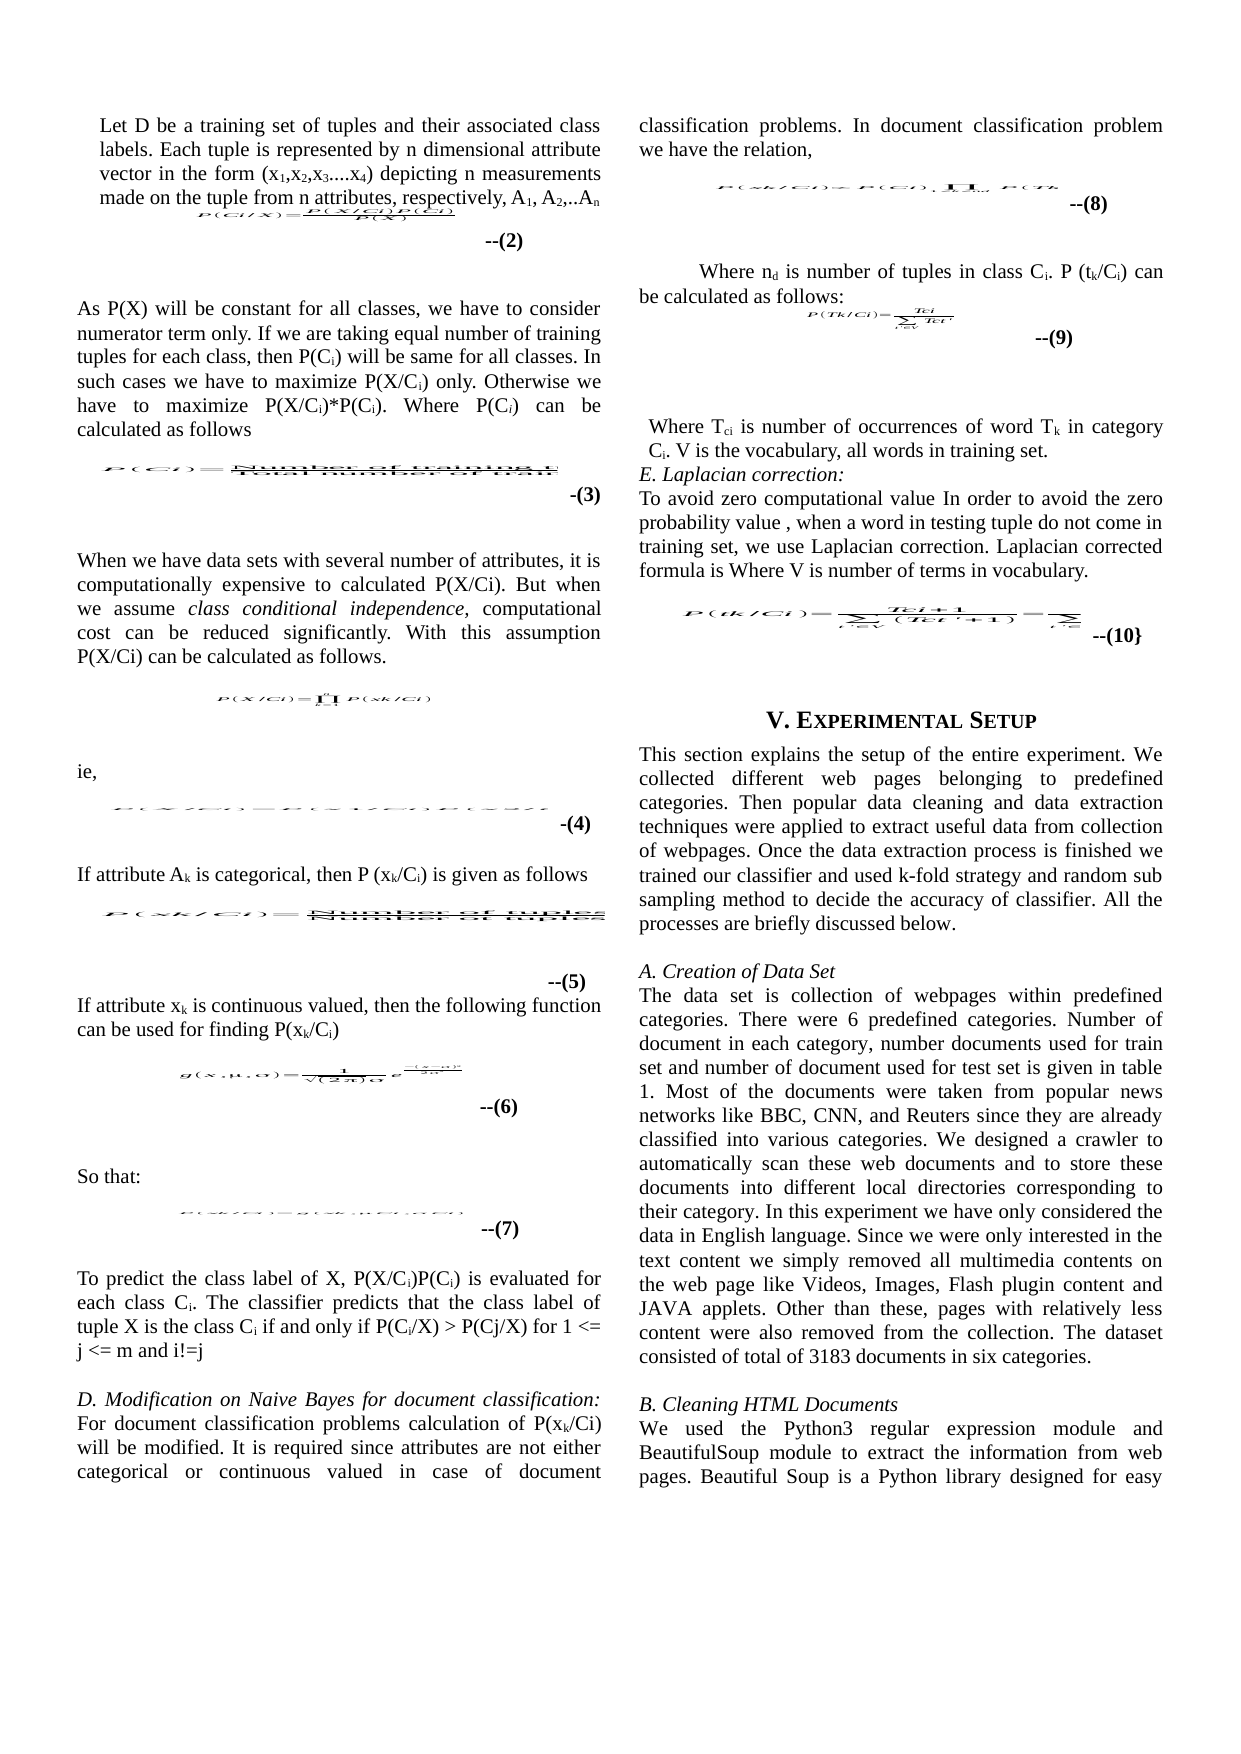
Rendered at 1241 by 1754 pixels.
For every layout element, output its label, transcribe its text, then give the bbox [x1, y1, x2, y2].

text Where Tci is number of occurrences of word Tk in category Ci. V is the vocabulary, all words in training set. [648, 414, 1163, 462]
text B. Cleaning HTML Documents [639, 1392, 1163, 1416]
text --(2) [99, 209, 601, 272]
text ie, [77, 759, 601, 783]
text As P(X) will be constant for all classes, we have to consider numerator term only. If we are taking equal number of training tuples for each class, then P(Ci) will be same for all classes. In such cases we have to maximize P(X/Ci) only. Otherwise we have to maximize P(X/Ci)*P(Ci). Where P(Ci) can be calculated as follows [77, 296, 601, 441]
text --(10} [639, 606, 1163, 688]
text --(7) [77, 1212, 601, 1242]
text --(6) [77, 1065, 601, 1140]
text D. Modification on Naive Bayes for document classification: For document classification problems calculation of P(xk/Ci) will be modified. It is required since attributes are not either categorical or continuous valued in case of document [77, 1387, 601, 1483]
text To predict the class label of X, P(X/Ci)P(Ci) is evaluated for each class Ci. The classifier predicts that the class label of tuple X is the class Ci if and only if P(Ci/X) > P(Cj/X) for 1 <= j <= m and i!=j [77, 1266, 601, 1362]
text The data set is collection of webpages within predefined categories. There were 6 predefined categories. Number of document in each category, number documents used for train set and number of document used for test set is given in table 1. Most of the documents were taken from popular news networks like BBC, CNN, and Reuters since they are already classified into various categories. We designed a crawler to automatically scan these web documents and to store these documents into different local directories corresponding to their category. In this experiment we have only considered the data in English language. Since we were only interested in the text content we simply removed all multimedia contents on the web page like Videos, Images, Flash plugin content and JAVA applets. Other than these, pages with relatively less content were also removed from the collection. The dataset consisted of total of 3183 documents in six categories. [639, 983, 1163, 1368]
text --(9) [639, 308, 1163, 390]
text --(5) [77, 969, 601, 993]
text If attribute xk is continuous valued, then the following function can be used for finding P(xk/Ci) [77, 993, 601, 1041]
text Where nd is number of tuples in class Ci. P (tk/Ci) can be calculated as follows: [639, 259, 1163, 308]
text This section explains the setup of the entire experiment. We collected different web pages belonging to predefined categories. Then popular data cleaning and data extraction techniques were applied to extract useful data from collection of webpages. Once the data extraction process is finished we trained our classifier and used k-fold strategy and random sub sampling method to decide the accuracy of classifier. All the processes are briefly discussed below. [639, 742, 1163, 935]
text We used the Python3 regular expression module and BeautifulSoup module to extract the information from web pages. Beautiful Soup is a Python library designed for easy [639, 1416, 1163, 1488]
text -(4) [77, 808, 601, 837]
text If attribute Ak is categorical, then P (xk/Ci) is given as follows [77, 862, 601, 886]
text A. Creation of Data Set [639, 959, 1163, 983]
text So that: [77, 1164, 601, 1188]
text -(3) [77, 465, 601, 524]
subtitle V. Experimental Setup [639, 705, 1163, 734]
text classification problems. In document classification problem we have the relation, [639, 112, 1163, 161]
text Let D be a training set of tuples and their associated class labels. Each tuple is represented by n dimensional attribute vector in the form (x1,x2,x3....x4) depicting n measurements made on the tuple from n attributes, respectively, A1, A2,..An [99, 112, 601, 209]
text When we have data sets with several number of attributes, it is computationally expensive to calculated P(X/Ci). But when we assume class conditional independence, computational cost can be reduced significantly. With this assumption P(X/Ci) can be calculated as follows. [77, 548, 601, 668]
text --(8) [639, 185, 1163, 235]
text E. Laplacian correction: [639, 462, 1163, 486]
text To avoid zero computational value In order to avoid the zero probability value , when a word in testing tuple do not come in training set, we use Laplacian correction. Laplacian corrected formula is Where V is number of terms in vocabulary. [639, 486, 1163, 582]
